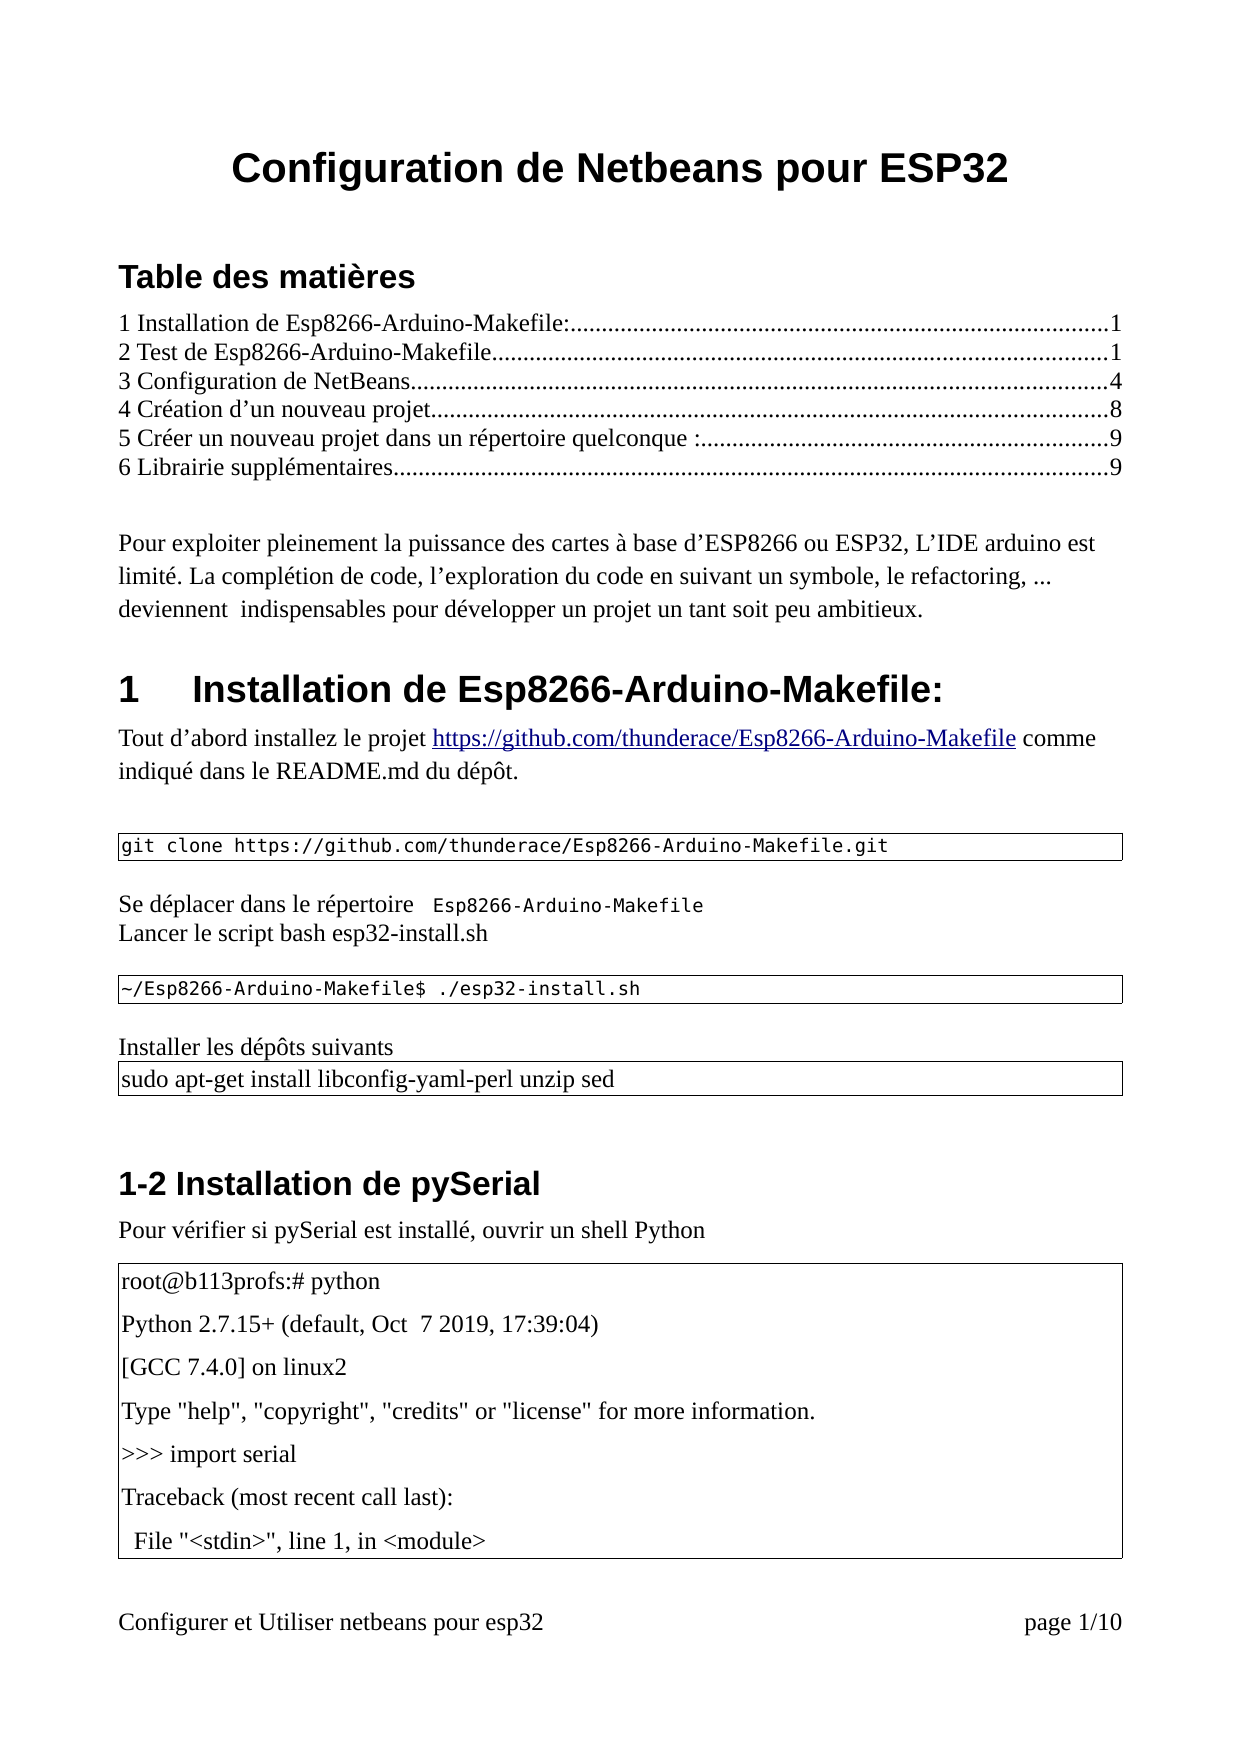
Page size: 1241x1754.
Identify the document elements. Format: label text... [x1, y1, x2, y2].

text Tout d’abord installez le projet https://github.com/thunderace/Esp8266-Arduino-Makefile comme indiqué dans le README.md du dépôt. [118, 723, 1122, 785]
text Pour exploiter pleinement la puissance des cartes à base d’ESP8266 ou ESP32, L’IDE arduino est limité. La complétion de code, l’exploration du code en suivant un symbole, le refactoring, ... deviennent indispensables pour développer un projet un tant soit peu ambitieux. [118, 528, 1122, 623]
subtitle 1-2 Installation de pySerial [118, 1164, 1122, 1203]
text 1 Installation de Esp8266-Arduino-Makefile: 1 [118, 308, 1122, 337]
text 3 Configuration de NetBeans 4 [118, 366, 1122, 394]
text [GCC 7.4.0] on linux2 [119, 1349, 1122, 1381]
text File "<stdin>", line 1, in <module> [119, 1523, 1122, 1558]
subtitle Table des matières [118, 257, 1122, 296]
text Type "help", "copyright", "credits" or "license" for more information. [119, 1393, 1122, 1424]
text 5 Créer un nouveau projet dans un répertoire quelconque : 9 [118, 423, 1122, 452]
subtitle Installation de Esp8266-Arduino-Makefile: [118, 667, 1122, 711]
text Pour vérifier si pySerial est installé, ouvrir un shell Python [118, 1215, 1122, 1244]
text Lancer le script bash esp32-install.sh [118, 918, 1122, 947]
text Se déplacer dans le répertoire Esp8266-Arduino-Makefile [118, 889, 1122, 918]
text Traceback (most recent call last): [119, 1479, 1122, 1511]
text ~/Esp8266-Arduino-Makefile$ ./esp32-install.sh [119, 976, 1122, 1003]
text 6 Librairie supplémentaires 9 [118, 452, 1122, 481]
text Installer les dépôts suivants [118, 1032, 1122, 1061]
text git clone https://github.com/thunderace/Esp8266-Arduino-Makefile.git [119, 834, 1122, 860]
title Configuration de Netbeans pour ESP32 [118, 143, 1122, 191]
text 4 Création d’un nouveau projet 8 [118, 394, 1122, 423]
text 2 Test de Esp8266-Arduino-Makefile 1 [118, 337, 1122, 366]
text Python 2.7.15+ (default, Oct 7 2019, 17:39:04) [119, 1306, 1122, 1338]
text sudo apt-get install libconfig-yaml-perl unzip sed [119, 1062, 1122, 1095]
text >>> import serial [119, 1436, 1122, 1468]
text root@b113profs:# python [119, 1264, 1122, 1294]
